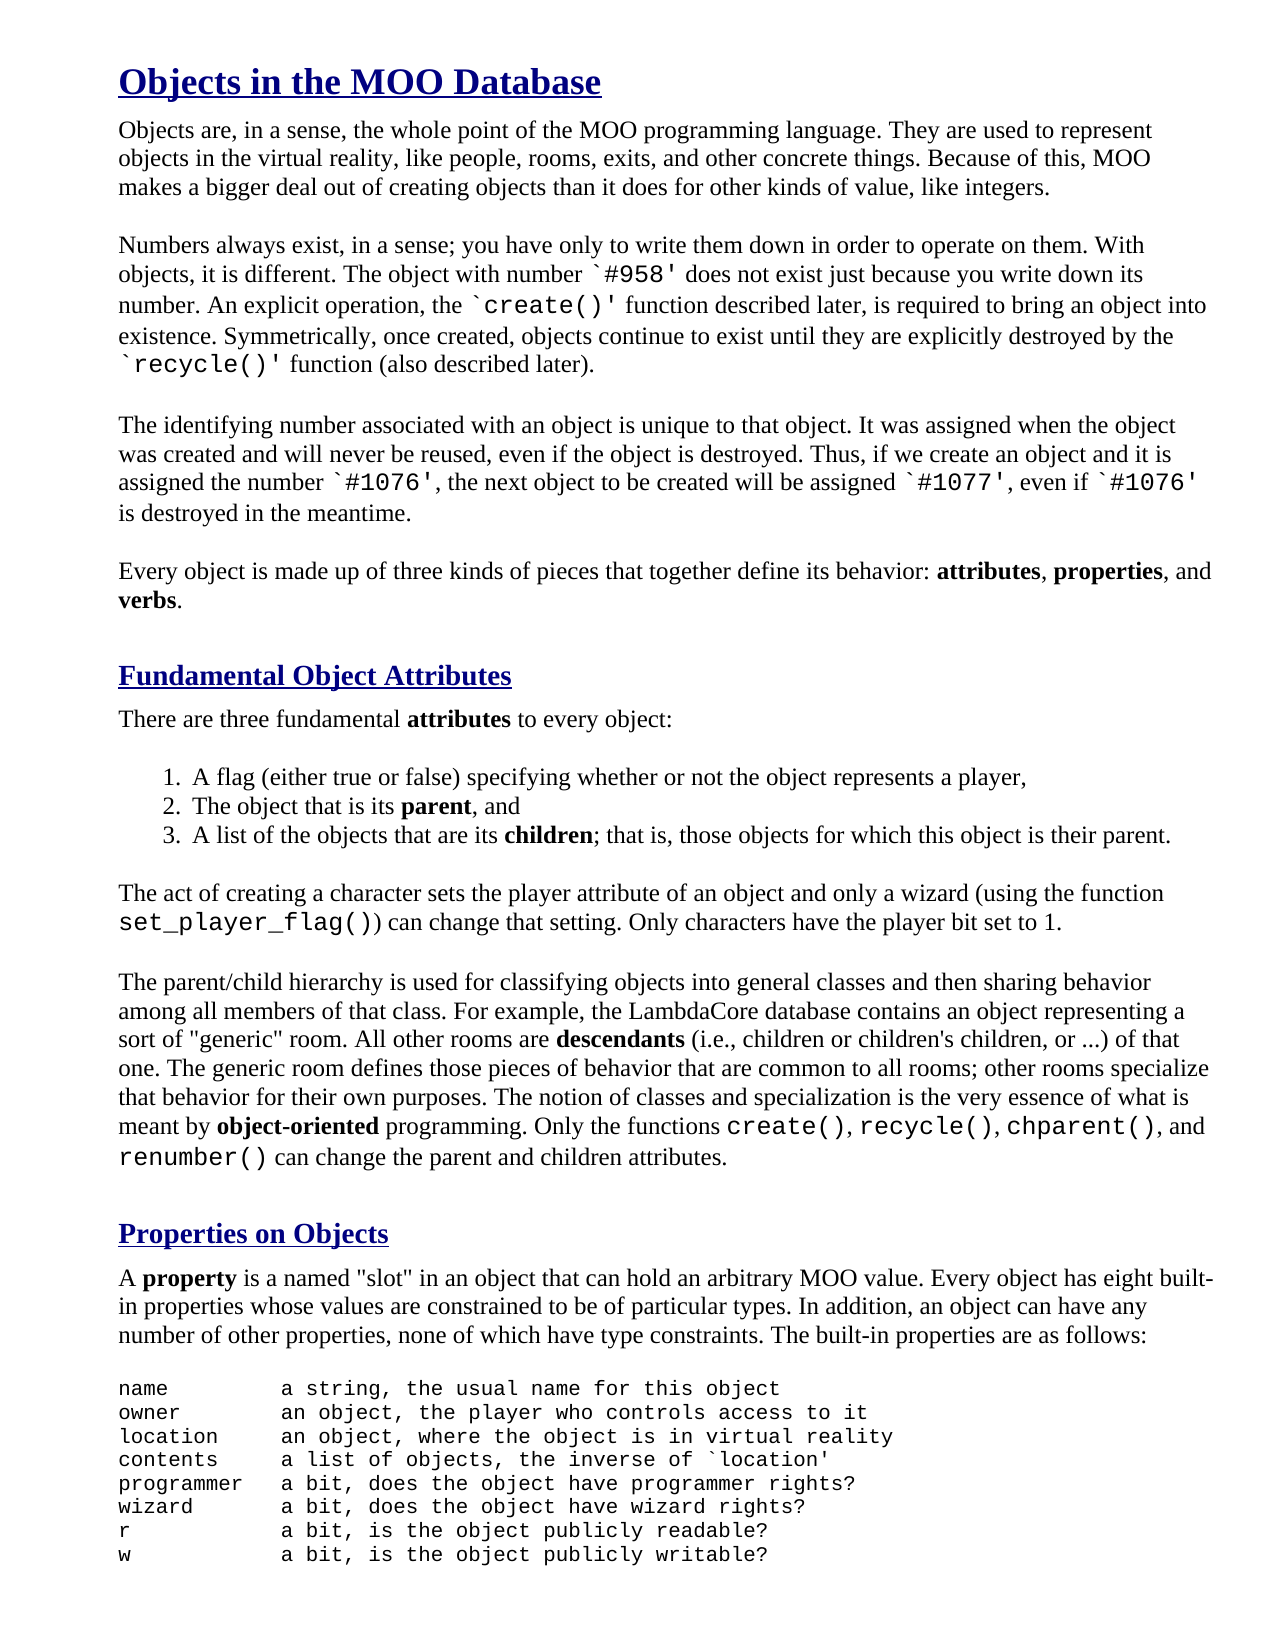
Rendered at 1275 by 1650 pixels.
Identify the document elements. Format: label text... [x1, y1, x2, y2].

text w a bit, is the object publicly writable? [118, 1544, 1216, 1567]
text contents a list of objects, the inverse of `location' [118, 1449, 1216, 1473]
text location an object, where the object is in virtual reality [118, 1426, 1216, 1449]
list A flag (either true or false) specifying whether or not the object represents a player, [162, 762, 1216, 791]
text r a bit, is the object publicly readable? [118, 1520, 1216, 1544]
text A property is a named "slot" in an object that can hold an arbitrary MOO value. Every object has eight built-in properties whose values are constrained to be of particular types. In addition, an object can have any number of other properties, none of which have type constraints. The built-in properties are as follows: [118, 1263, 1216, 1349]
text Numbers always exist, in a sense; you have only to write them down in order to operate on them. With objects, it is different. The object with number `#958' does not exist just because you write down its number. An explicit operation, the `create()' function described later, is required to bring an object into existence. Symmetrically, once created, objects continue to exist until they are explicitly destroyed by the `recycle()' function (also described later). [118, 230, 1216, 380]
subtitle Fundamental Object Attributes [118, 658, 1216, 692]
subtitle Objects in the MOO Database [118, 59, 1216, 102]
text The parent/child hierarchy is used for classifying objects into general classes and then sharing behavior among all members of that class. For example, the LambdaCore database contains an object representing a sort of "generic" room. All other rooms are descendants (i.e., children or children's children, or ...) of that one. The generic room defines those pieces of behavior that are common to all rooms; other rooms specialize that behavior for their own purposes. The notion of classes and specialization is the very essence of what is meant by object-oriented programming. Only the functions create(), recycle(), chparent(), and renumber() can change the parent and children attributes. [118, 967, 1216, 1172]
text Every object is made up of three kinds of pieces that together define its behavior: attributes, properties, and verbs. [118, 556, 1216, 614]
text wizard a bit, does the object have wizard rights? [118, 1497, 1216, 1520]
text programmer a bit, does the object have programmer rights? [118, 1473, 1216, 1497]
text The identifying number associated with an object is unique to that object. It was assigned when the object was created and will never be reused, even if the object is destroyed. Thus, if we create an object and it is assigned the number `#1076', the next object to be created will be assigned `#1077', even if `#1076' is destroyed in the meantime. [118, 410, 1216, 527]
text Objects are, in a sense, the whole point of the MOO programming language. They are used to represent objects in the virtual reality, like people, rooms, exits, and other concrete things. Because of this, MOO makes a bigger deal out of creating objects than it does for other kinds of value, like integers. [118, 115, 1216, 201]
text The act of creating a character sets the player attribute of an object and only a wizard (using the function set_player_flag()) can change that setting. Only characters have the player bit set to 1. [118, 878, 1216, 938]
text There are three fundamental attributes to every object: [118, 704, 1216, 733]
subtitle Properties on Objects [118, 1217, 1216, 1250]
list A list of the objects that are its children; that is, those objects for which this object is their parent. [162, 820, 1216, 848]
text owner an object, the player who controls access to it [118, 1402, 1216, 1426]
text name a string, the usual name for this object [118, 1378, 1216, 1402]
list The object that is its parent, and [162, 791, 1216, 820]
